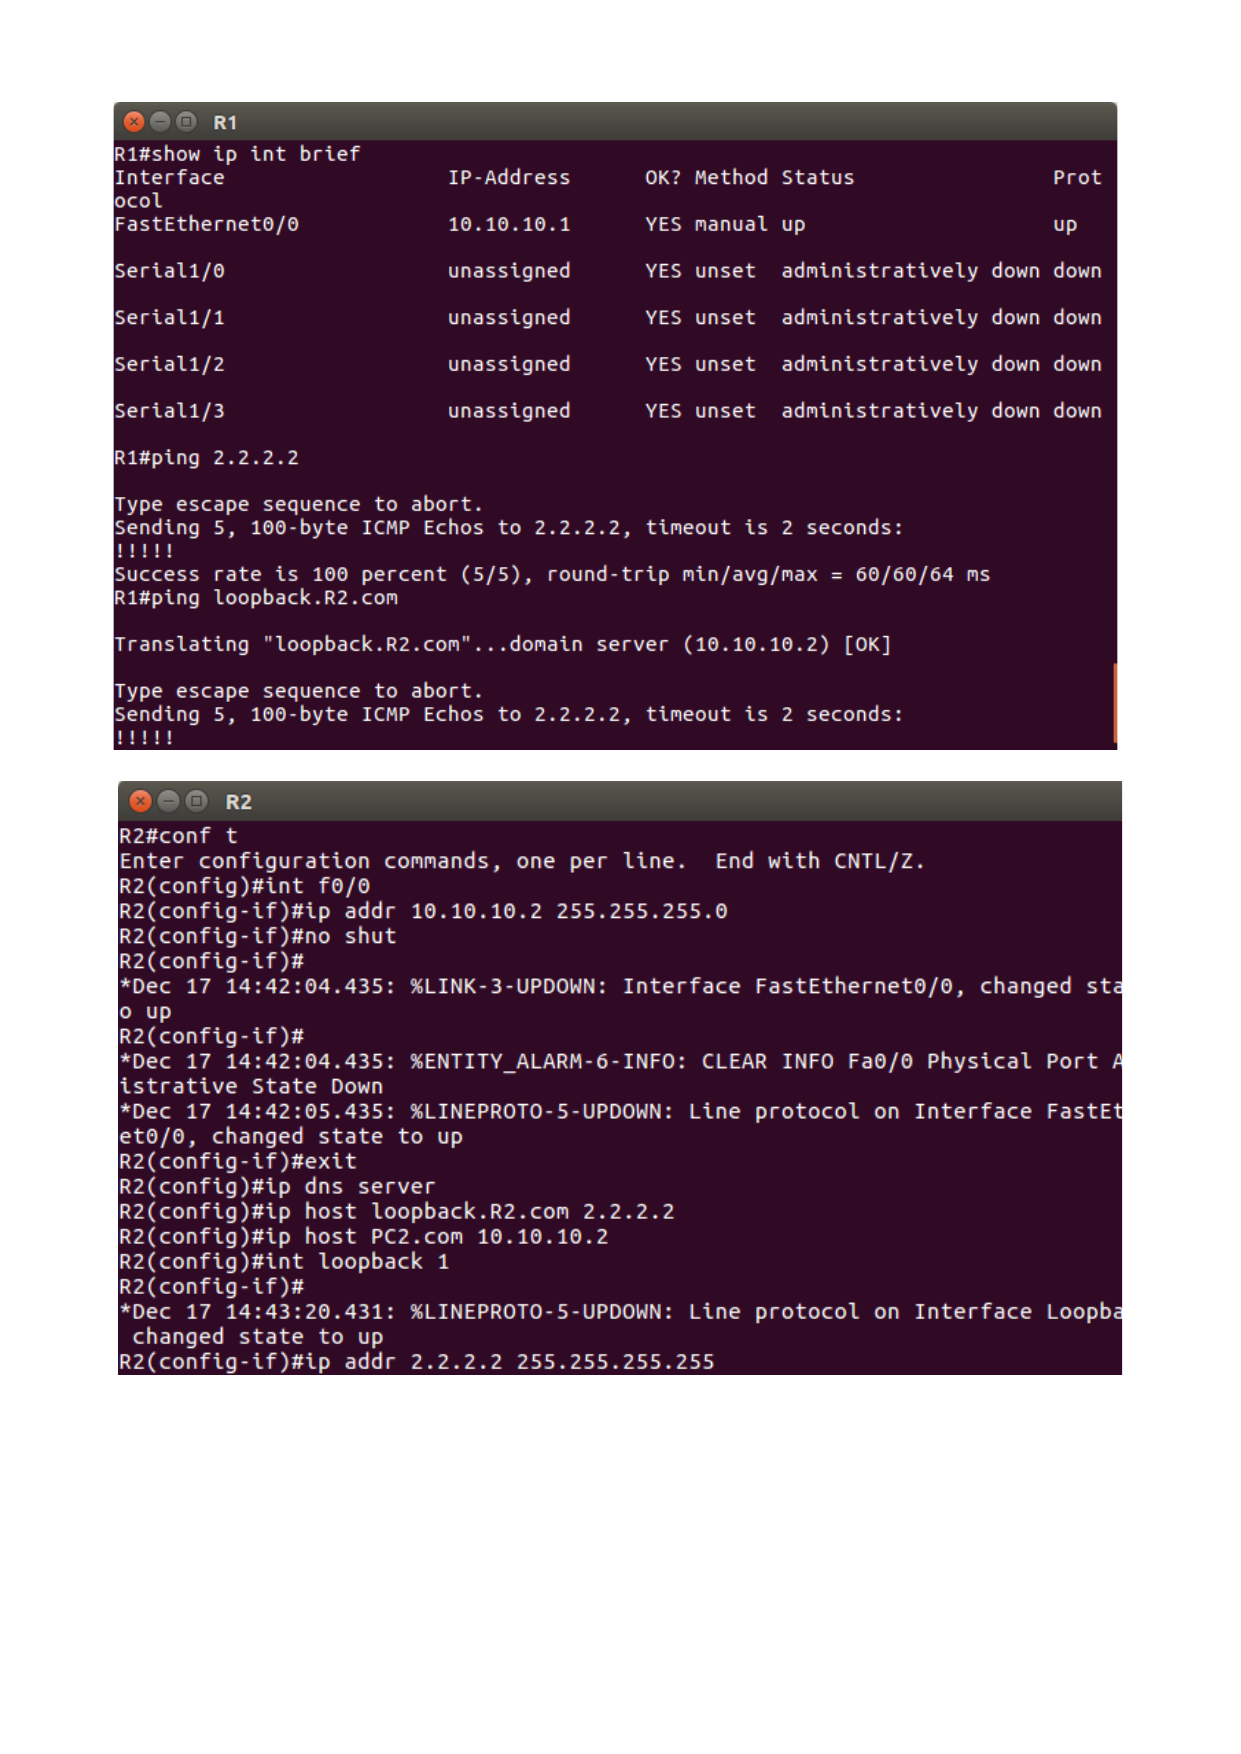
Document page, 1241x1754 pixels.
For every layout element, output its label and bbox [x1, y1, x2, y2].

picture [118, 781, 1123, 1375]
picture [113, 102, 1118, 750]
